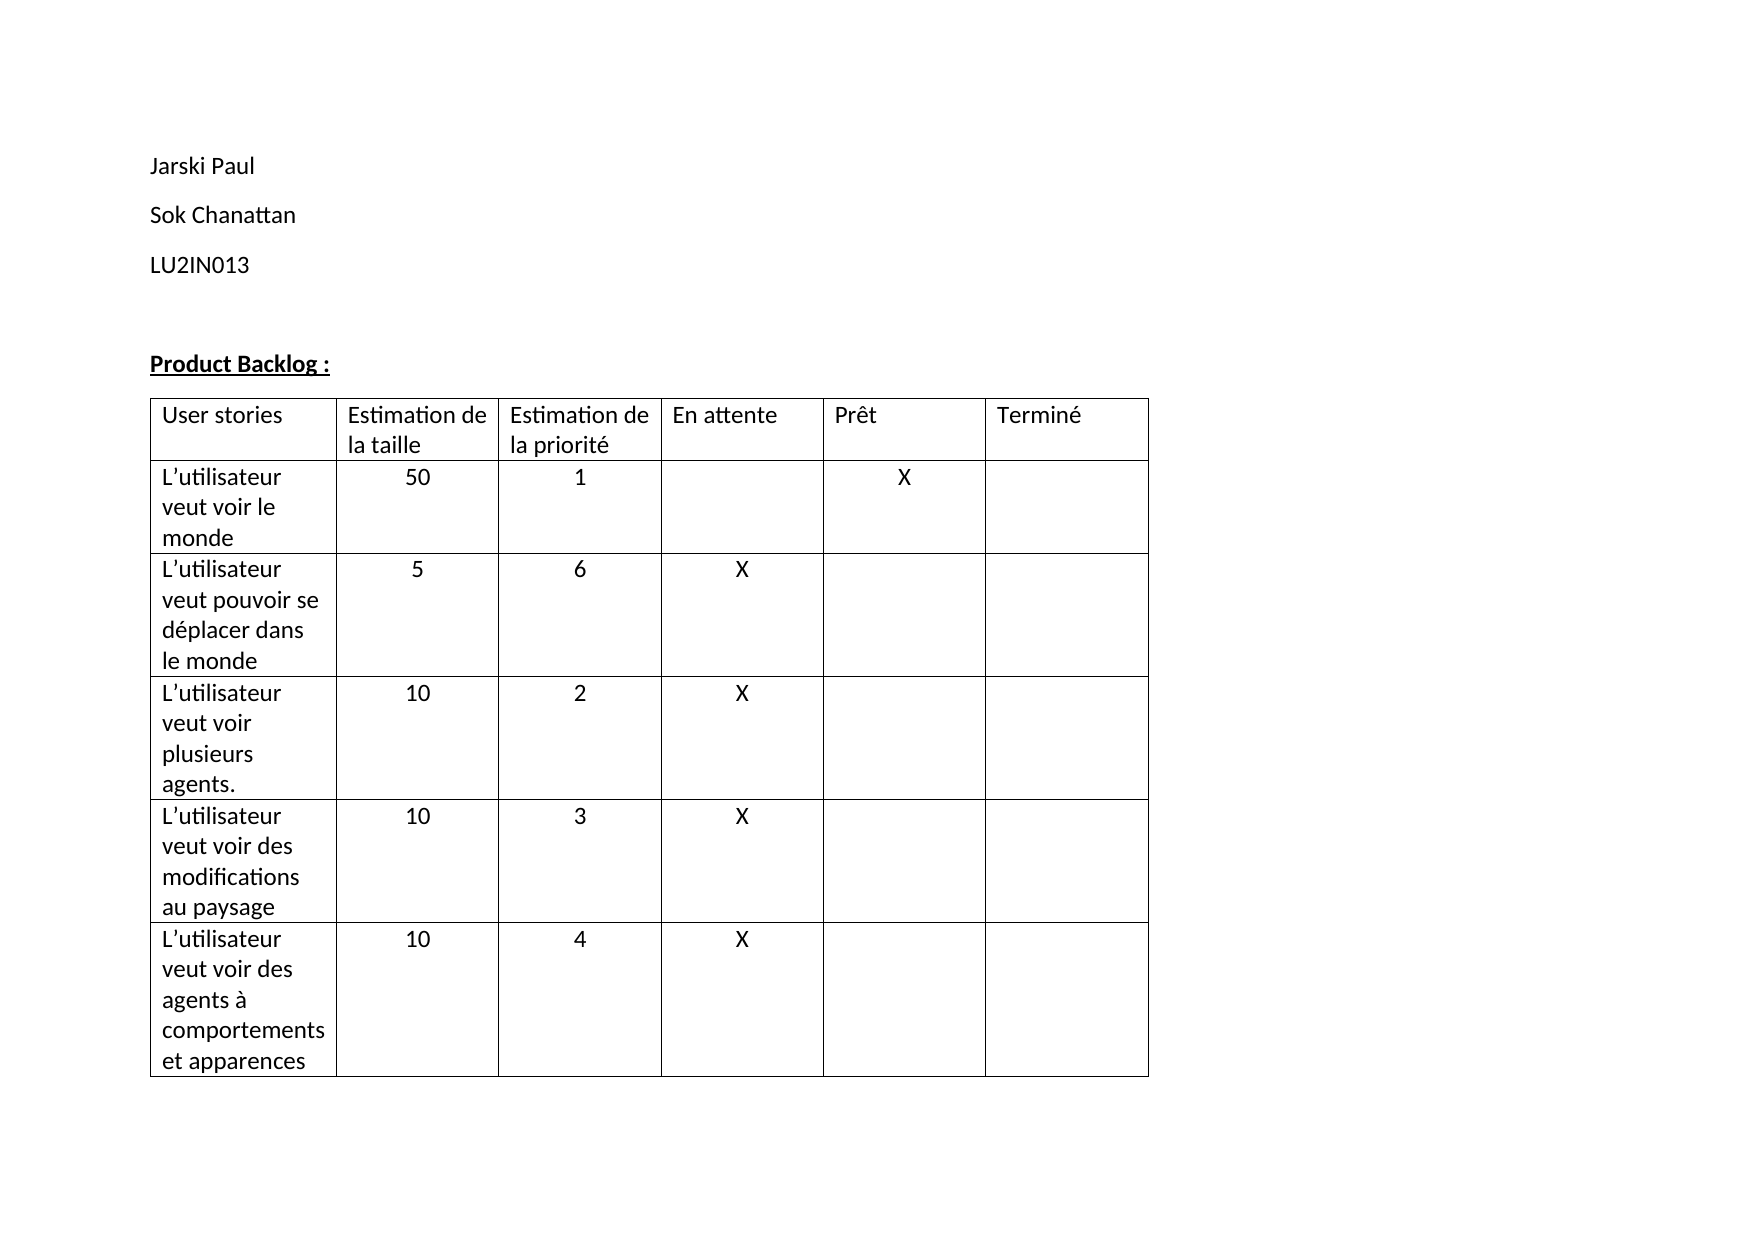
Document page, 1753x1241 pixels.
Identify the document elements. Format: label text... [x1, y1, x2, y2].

table_cell [986, 554, 1148, 676]
table_header User stories [151, 399, 336, 460]
table_cell [986, 923, 1148, 1076]
table_cell [824, 554, 985, 676]
table_cell L’utilisateur veut voir des modifications au paysage [151, 800, 336, 922]
table_cell 50 [337, 461, 498, 553]
table_cell L’utilisateur veut pouvoir se déplacer dans le monde [151, 554, 336, 676]
table_cell [986, 800, 1148, 922]
text Jarski Paul [150, 150, 1602, 181]
table_cell L’utilisateur veut voir des agents à comportements et apparences [151, 923, 336, 1076]
table_cell [824, 677, 985, 799]
table_header Estimation de la taille [337, 399, 498, 460]
table_header Estimation de la priorité [499, 399, 661, 460]
table_cell 2 [499, 677, 661, 799]
table_header Prêt [824, 399, 985, 460]
text Product Backlog : [150, 348, 1602, 379]
table_cell 1 [499, 461, 661, 553]
table_cell [662, 461, 823, 553]
table_cell L’utilisateur veut voir le monde [151, 461, 336, 553]
table_header Terminé [986, 399, 1148, 460]
text LU2IN013 [150, 249, 1602, 280]
table_cell X [662, 800, 823, 922]
table_cell [824, 800, 985, 922]
table_cell X [662, 677, 823, 799]
table_cell 10 [337, 923, 498, 1076]
table_cell 6 [499, 554, 661, 676]
table_cell [986, 677, 1148, 799]
table_cell 4 [499, 923, 661, 1076]
table_cell 10 [337, 800, 498, 922]
table_cell X [662, 554, 823, 676]
table_header En attente [662, 399, 823, 460]
table_cell X [824, 461, 985, 553]
table_cell [824, 923, 985, 1076]
table_cell [986, 461, 1148, 553]
table_cell 3 [499, 800, 661, 922]
table_cell 10 [337, 677, 498, 799]
table_cell X [662, 923, 823, 1076]
table_cell L’utilisateur veut voir plusieurs agents. [151, 677, 336, 799]
text Sok Chanattan [150, 199, 1602, 230]
table_cell 5 [337, 554, 498, 676]
